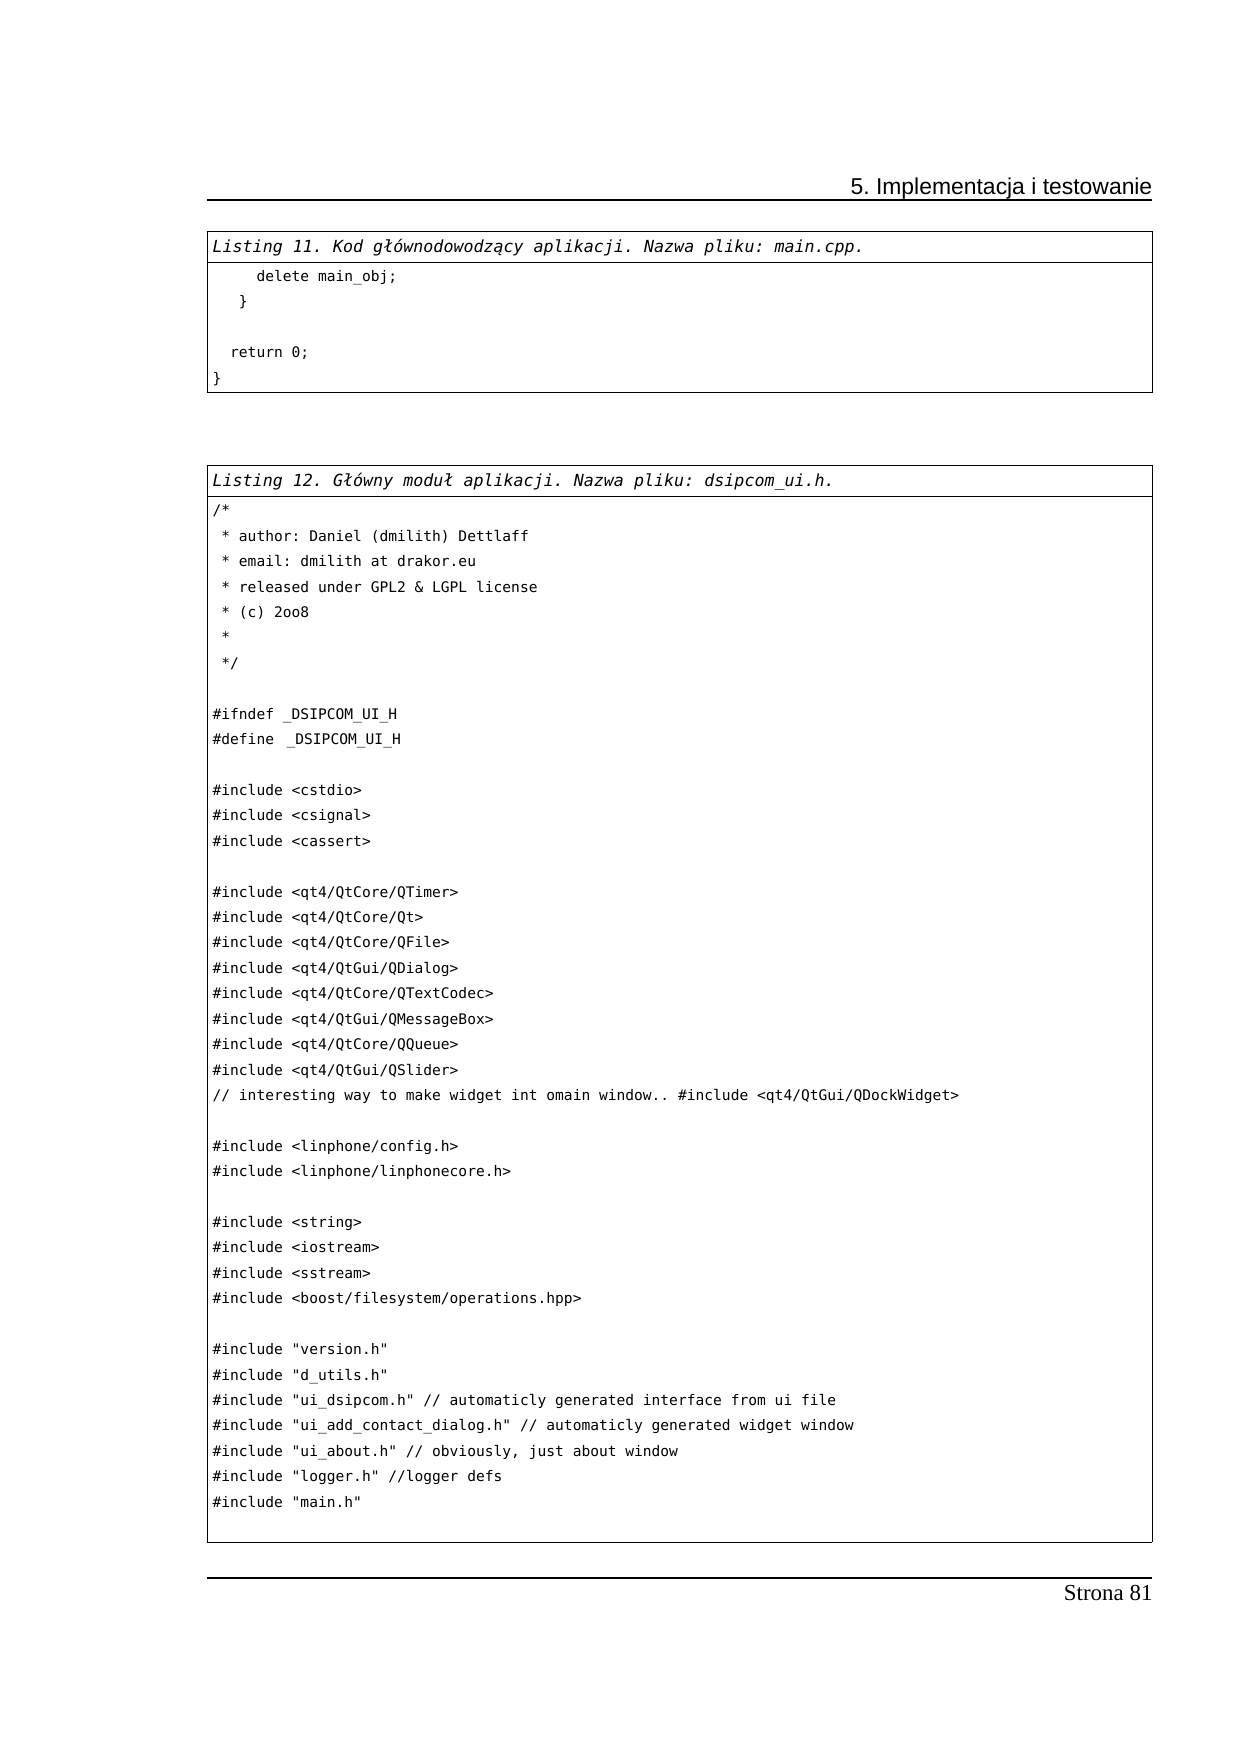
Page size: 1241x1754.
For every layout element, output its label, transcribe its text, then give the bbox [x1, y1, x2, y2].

table_cell delete main_obj; } return 0; } [208, 263, 1152, 392]
table_cell /* * author: Daniel (dmilith) Dettlaff * email: dmilith at drakor.eu * released under GPL2 & LGPL license * (c) 2oo8 * */ #ifndef _DSIPCOM_UI_H #define _DSIPCOM_UI_H #include <cstdio> #include <csignal> #include <cassert> #include <qt4/QtCore/QTimer> #include <qt4/QtCore/Qt> #include <qt4/QtCore/QFile> #include <qt4/QtGui/QDialog> #include <qt4/QtCore/QTextCodec> #include <qt4/QtGui/QMessageBox> #include <qt4/QtCore/QQueue> #include <qt4/QtGui/QSlider> // interesting way to make widget int omain window.. #include <qt4/QtGui/QDockWidget> #include <linphone/config.h> #include <linphone/linphonecore.h> #include <string> #include <iostream> #include <sstream> #include <boost/filesystem/operations.hpp> #include "version.h" #include "d_utils.h" #include "ui_dsipcom.h" // automaticly generated interface from ui file #include "ui_add_contact_dialog.h" // automaticly generated widget window #include "ui_about.h" // obviously, just about window #include "logger.h" //logger defs #include "main.h" [208, 497, 1152, 1542]
table_header Listing 11. Kod głównodowodzący aplikacji. Nazwa pliku: main.cpp. [208, 232, 1152, 262]
table_header Listing 12. Główny moduł aplikacji. Nazwa pliku: dsipcom_ui.h. [208, 466, 1152, 496]
